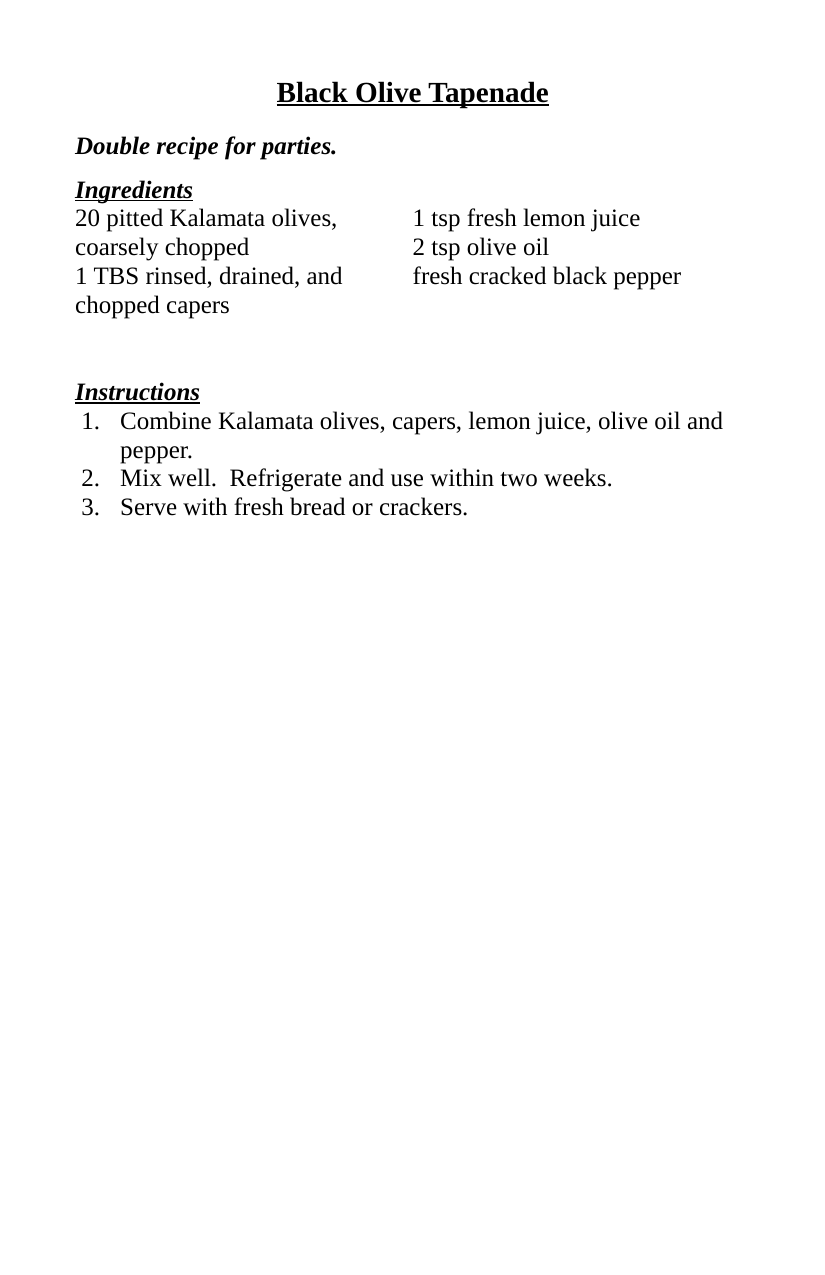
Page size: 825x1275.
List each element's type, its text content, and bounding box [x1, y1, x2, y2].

subtitle Double recipe for parties. [75, 131, 750, 160]
list Combine Kalamata olives, capers, lemon juice, olive oil and pepper. [75, 406, 750, 463]
subtitle Black Olive Tapenade [75, 75, 750, 108]
text 20 pitted Kalamata olives, coarsely chopped 1 TBS rinsed, drained, and chopped capers 1 tsp fresh lemon juice 2 tsp olive oil fresh cracked black pepper [75, 203, 750, 318]
subtitle Ingredients [75, 175, 750, 203]
list Mix well. Refrigerate and use within two weeks. [75, 463, 750, 492]
list Serve with fresh bread or crackers. [75, 492, 750, 521]
subtitle Instructions [75, 377, 750, 406]
